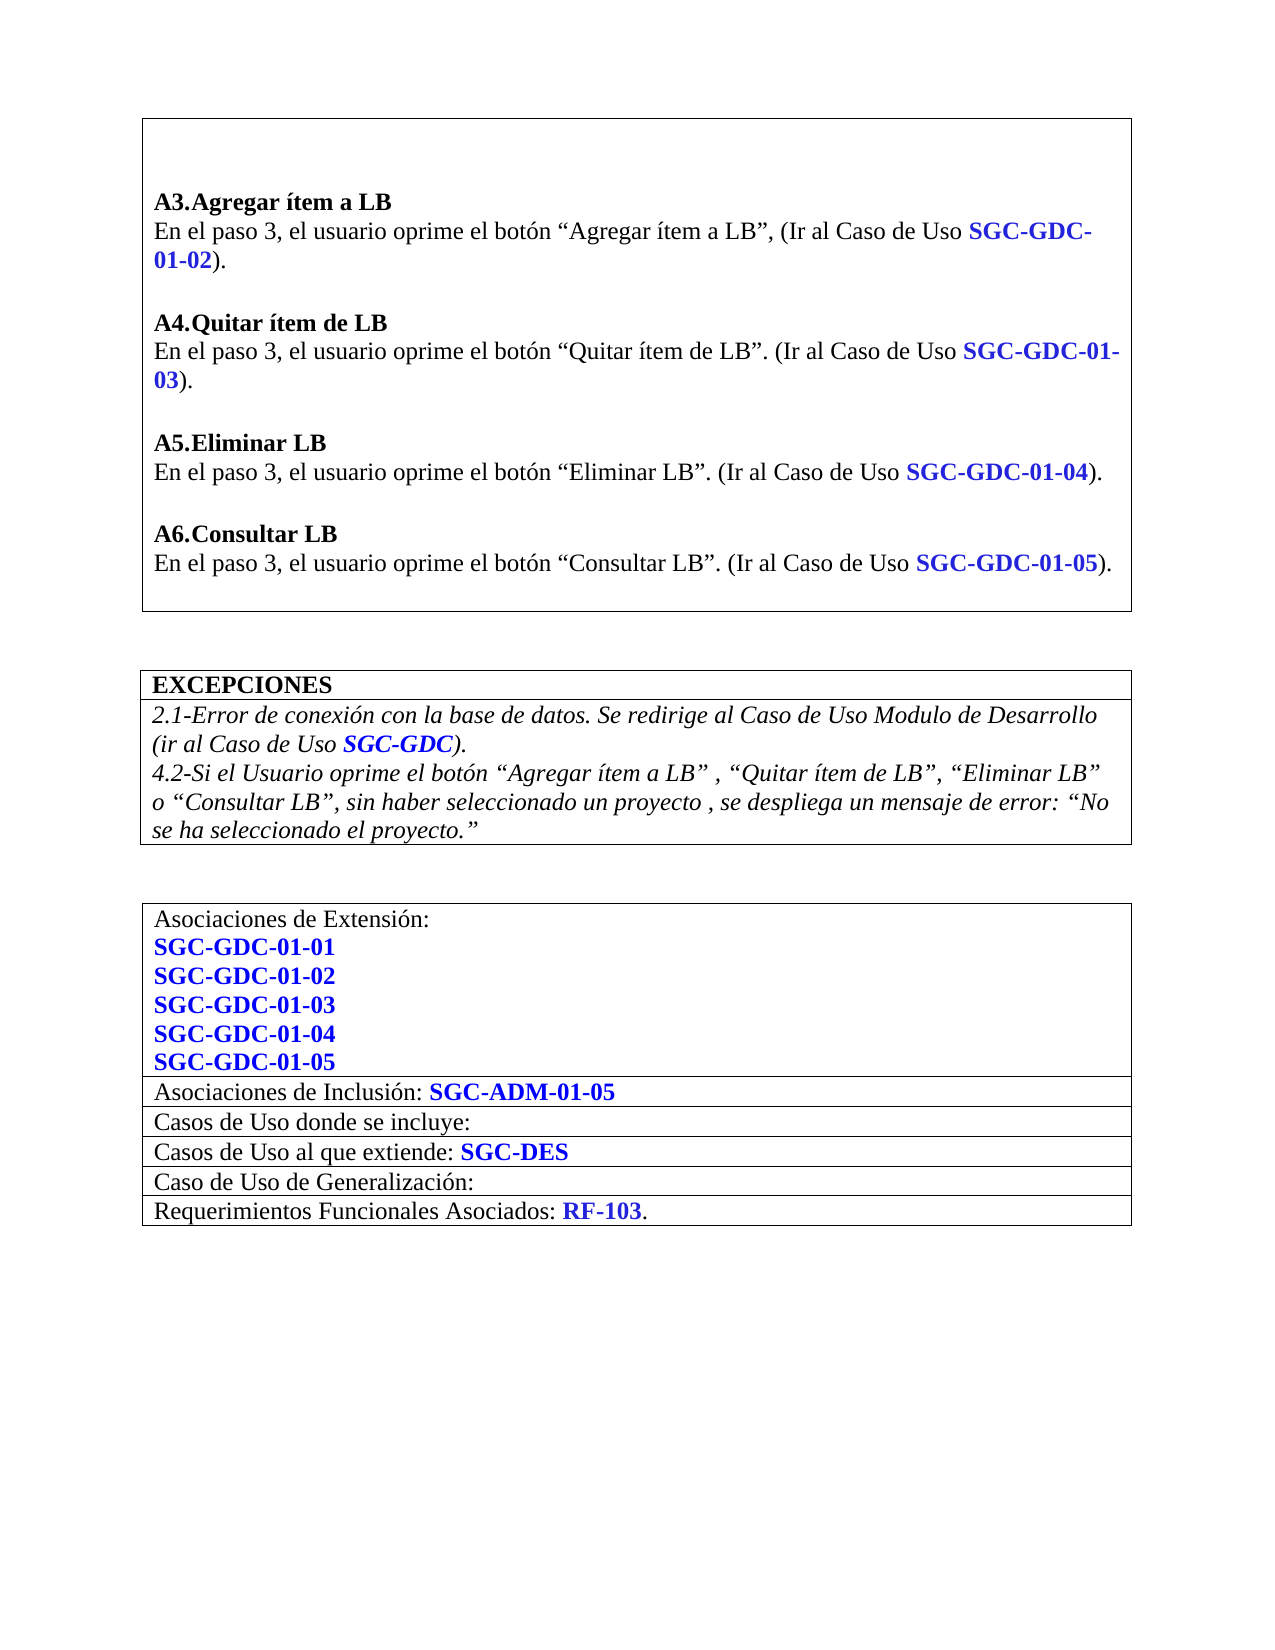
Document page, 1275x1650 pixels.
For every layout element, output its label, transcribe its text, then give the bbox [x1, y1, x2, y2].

table_cell 2.1-Error de conexión con la base de datos. Se redirige al Caso de Uso Modulo de Desarrollo (ir al Caso de Uso SGC-GDC). 4.2-Si el Usuario oprime el botón “Agregar ítem a LB” , “Quitar ítem de LB”, “Eliminar LB” o “Consultar LB”, sin haber seleccionado un proyecto , se despliega un mensaje de error: “No se ha seleccionado el proyecto.” [141, 700, 1131, 844]
table_cell Casos de Uso donde se incluye: [143, 1107, 1131, 1136]
table_cell Asociaciones de Inclusión: SGC-ADM-01-05 [143, 1077, 1131, 1106]
table_header EXCEPCIONES [141, 671, 1131, 699]
table_cell Caso de Uso de Generalización: [143, 1167, 1131, 1195]
table_cell Cancelar En el paso 3, el usuario oprime el botón “Cancelar”, no se realizará ninguna acción y se volverá a la interfaz anterior. Crear LB En el paso 3, el usuario oprime el botón “Crear LB”. (Ir al Caso de Uso SGC-GDC-01-01). Agregar ítem a LB En el paso 3, el usuario oprime el botón “Agregar ítem a LB”, (Ir al Caso de Uso SGC-GDC-01-02). Quitar ítem de LB En el paso 3, el usuario oprime el botón “Quitar ítem de LB”. (Ir al Caso de Uso SGC-GDC-01-03). Eliminar LB En el paso 3, el usuario oprime el botón “Eliminar LB”. (Ir al Caso de Uso SGC-GDC-01-04). Consultar LB En el paso 3, el usuario oprime el botón “Consultar LB”. (Ir al Caso de Uso SGC-GDC-01-05). [143, 119, 1131, 611]
table_cell Casos de Uso al que extiende: SGC-DES [143, 1137, 1131, 1166]
table_header Asociaciones de Extensión: SGC-GDC-01-01 SGC-GDC-01-02 SGC-GDC-01-03 SGC-GDC-01-04 SGC-GDC-01-05 [143, 904, 1131, 1076]
table_cell Requerimientos Funcionales Asociados: RF-103. [143, 1196, 1131, 1225]
